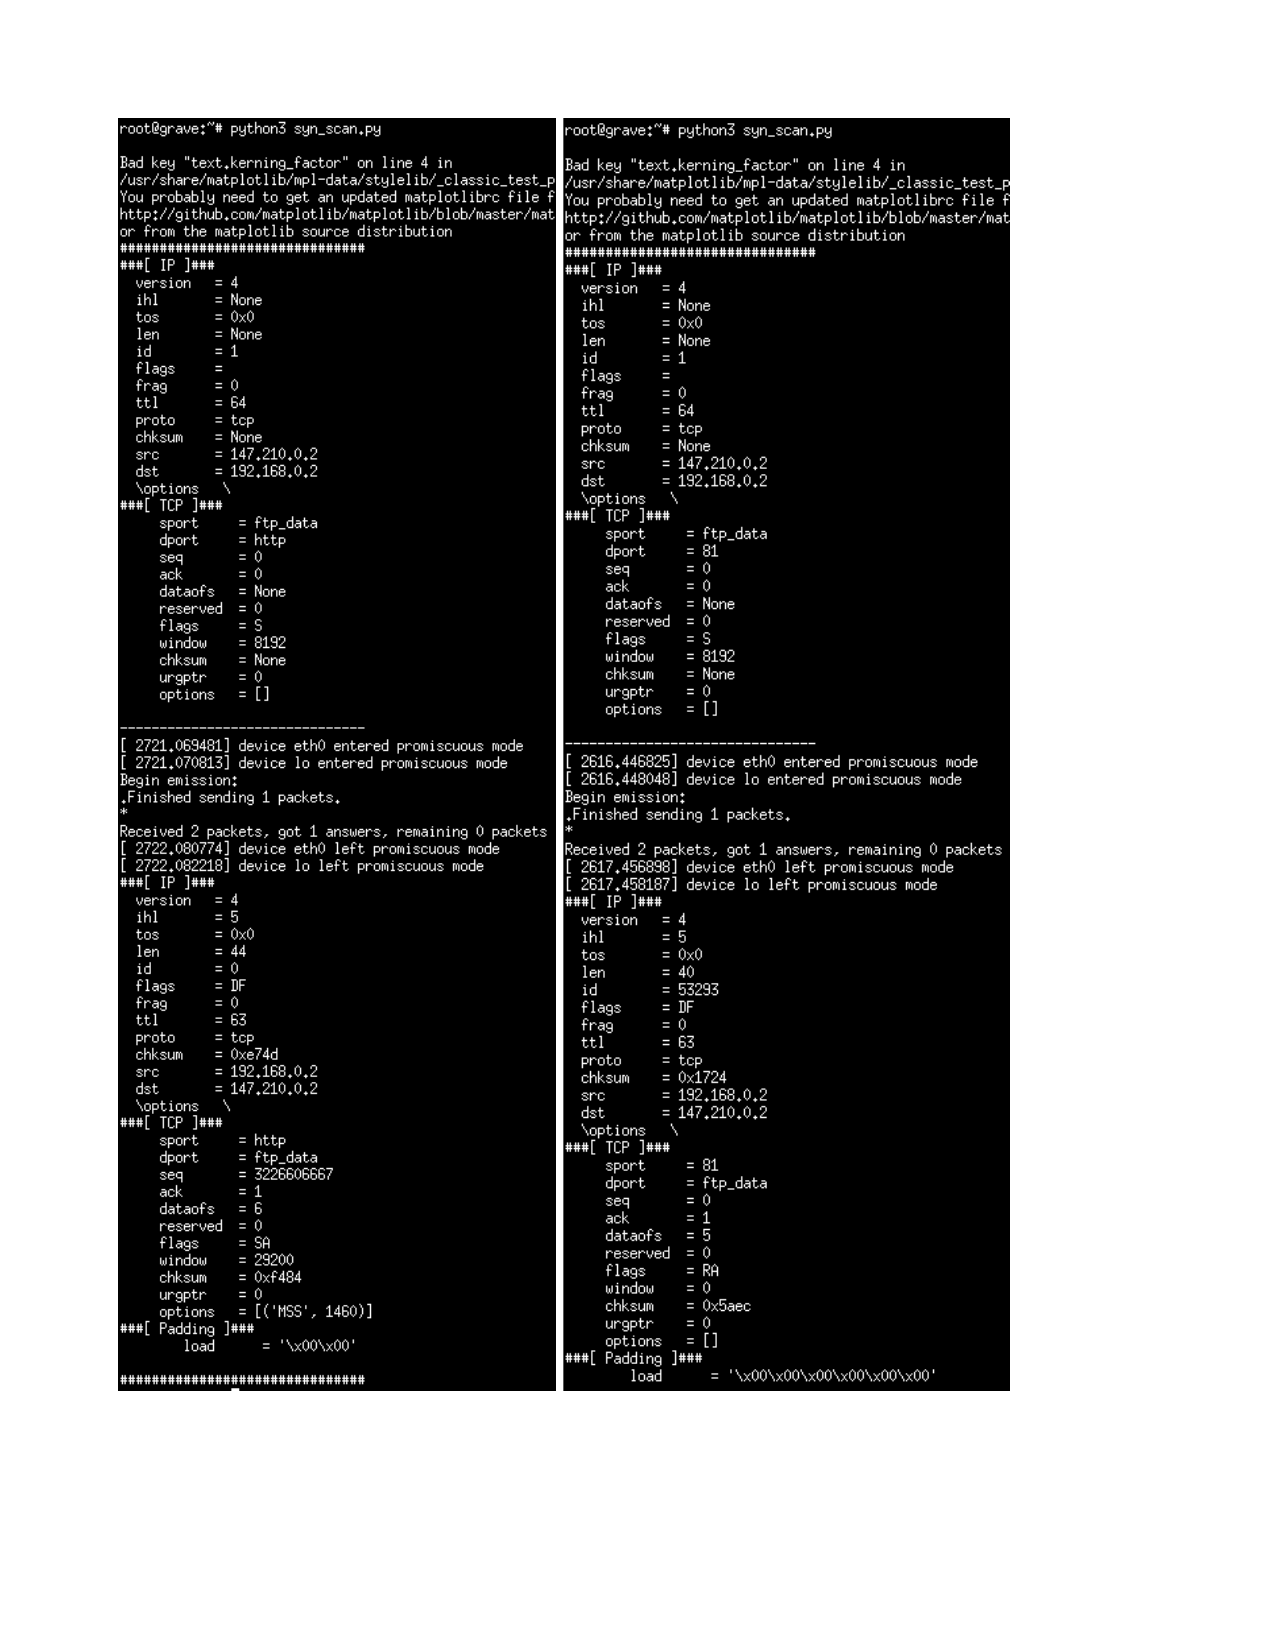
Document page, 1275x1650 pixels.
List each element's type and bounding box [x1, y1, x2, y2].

picture [118, 118, 556, 1391]
picture [563, 118, 1010, 1391]
